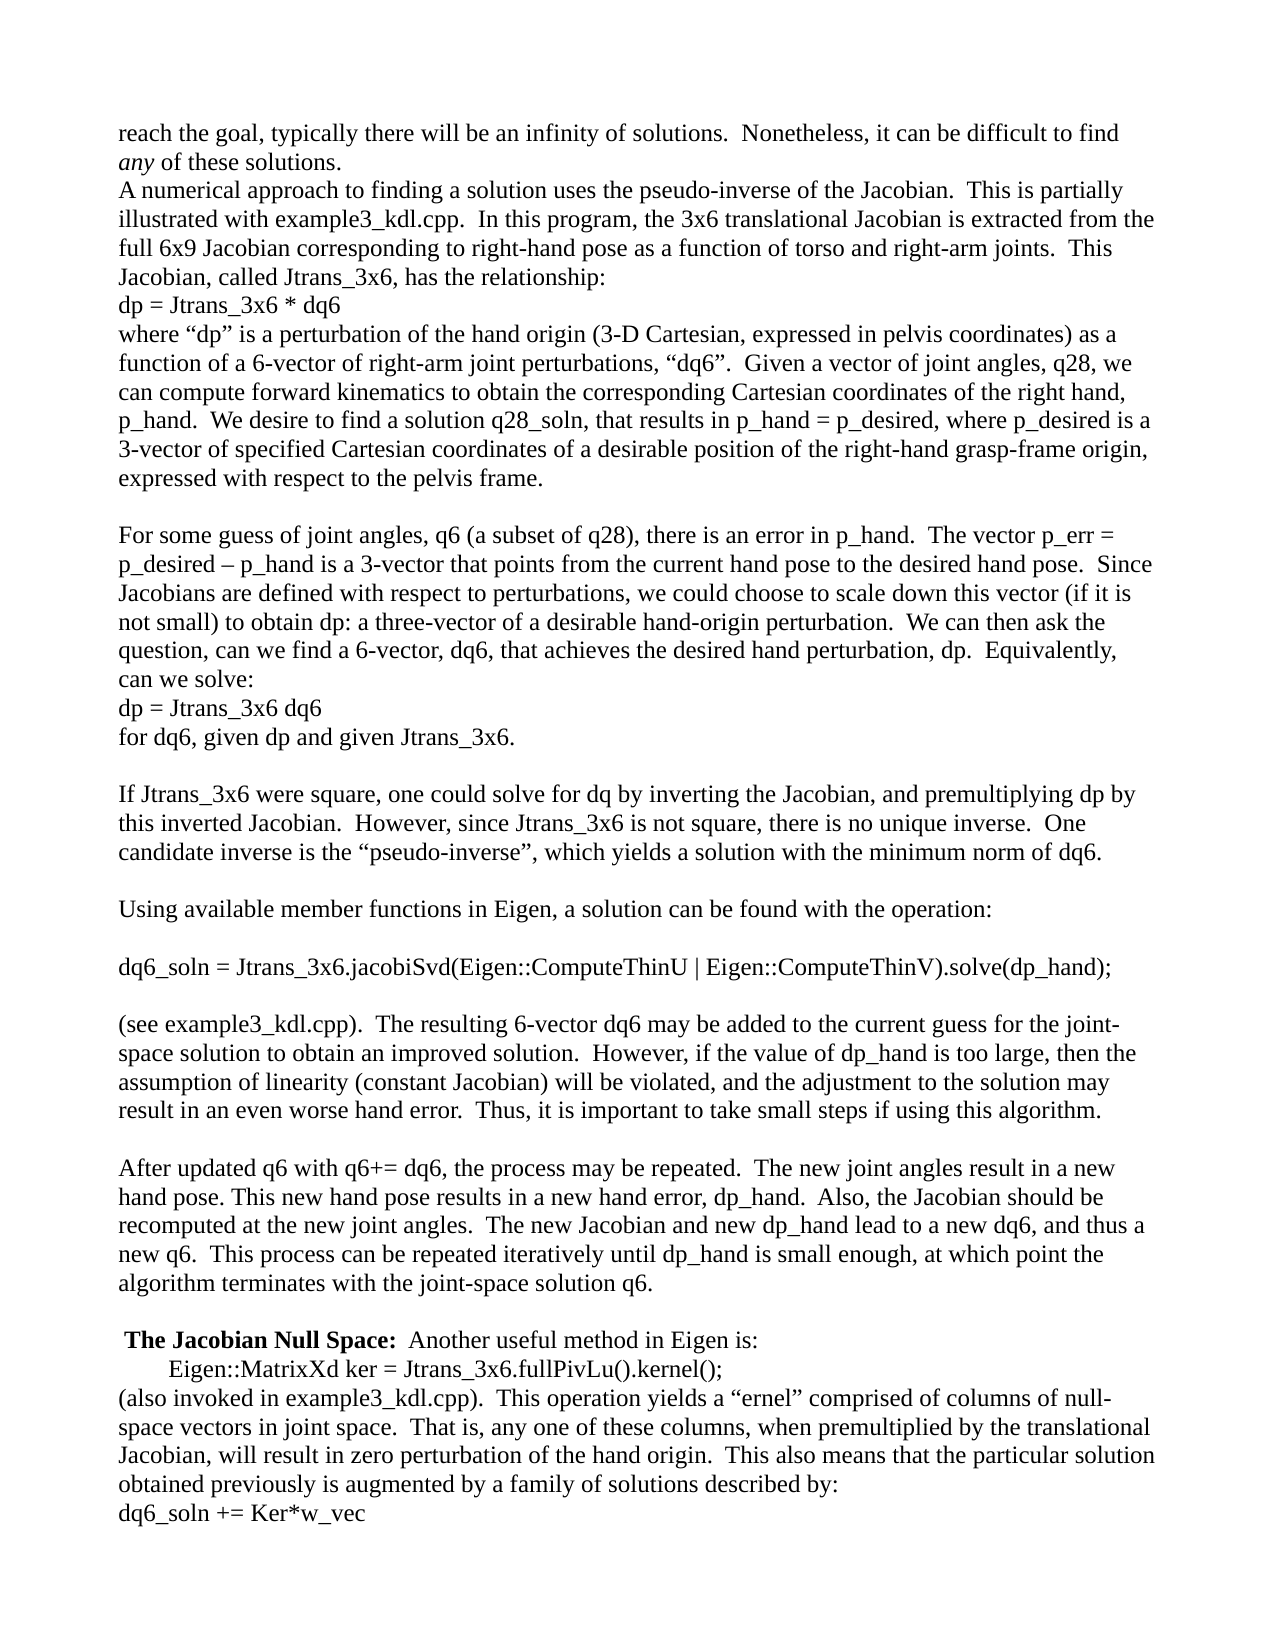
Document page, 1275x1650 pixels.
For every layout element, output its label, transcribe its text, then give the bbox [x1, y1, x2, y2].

text Using available member functions in Eigen, a solution can be found with the operation: [118, 894, 1157, 923]
text (see example3_kdl.cpp). The resulting 6-vector dq6 may be added to the current guess for the joint-space solution to obtain an improved solution. However, if the value of dp_hand is too large, then the assumption of linearity (constant Jacobian) will be violated, and the adjustment to the solution may result in an even worse hand error. Thus, it is important to take small steps if using this algorithm. [118, 1009, 1157, 1124]
text After updated q6 with q6+= dq6, the process may be repeated. The new joint angles result in a new hand pose. This new hand pose results in a new hand error, dp_hand. Also, the Jacobian should be recomputed at the new joint angles. The new Jacobian and new dp_hand lead to a new dq6, and thus a new q6. This process can be repeated iteratively until dp_hand is small enough, at which point the algorithm terminates with the joint-space solution q6. [118, 1153, 1157, 1297]
text dq6_soln = Jtrans_3x6.jacobiSvd(Eigen::ComputeThinU | Eigen::ComputeThinV).solve(dp_hand); [118, 952, 1157, 981]
text dp = Jtrans_3x6 * dq6 [118, 291, 1157, 319]
text A numerical approach to finding a solution uses the pseudo-inverse of the Jacobian. This is partially illustrated with example3_kdl.cpp. In this program, the 3x6 translational Jacobian is extracted from the full 6x9 Jacobian corresponding to right-hand pose as a function of torso and right-arm joints. This Jacobian, called Jtrans_3x6, has the relationship: [118, 176, 1157, 291]
text (also invoked in example3_kdl.cpp). This operation yields a “ernel” comprised of columns of null-space vectors in joint space. That is, any one of these columns, when premultiplied by the translational Jacobian, will result in zero perturbation of the hand origin. This also means that the particular solution obtained previously is augmented by a family of solutions described by: [118, 1383, 1157, 1498]
text reach the goal, typically there will be an infinity of solutions. Nonetheless, it can be difficult to find any of these solutions. [118, 118, 1157, 176]
text for dq6, given dp and given Jtrans_3x6. [118, 722, 1157, 751]
text dp = Jtrans_3x6 dq6 [118, 693, 1157, 722]
text The Jacobian Null Space: Another useful method in Eigen is: [118, 1326, 1157, 1354]
text Eigen::MatrixXd ker = Jtrans_3x6.fullPivLu().kernel(); [118, 1354, 1157, 1383]
text For some guess of joint angles, q6 (a subset of q28), there is an error in p_hand. The vector p_err = p_desired – p_hand is a 3-vector that points from the current hand pose to the desired hand pose. Since Jacobians are defined with respect to perturbations, we could choose to scale down this vector (if it is not small) to obtain dp: a three-vector of a desirable hand-origin perturbation. We can then ask the question, can we find a 6-vector, dq6, that achieves the desired hand perturbation, dp. Equivalently, can we solve: [118, 521, 1157, 693]
text dq6_soln += Ker*w_vec [118, 1498, 1157, 1527]
text where “dp” is a perturbation of the hand origin (3-D Cartesian, expressed in pelvis coordinates) as a function of a 6-vector of right-arm joint perturbations, “dq6”. Given a vector of joint angles, q28, we can compute forward kinematics to obtain the corresponding Cartesian coordinates of the right hand, p_hand. We desire to find a solution q28_soln, that results in p_hand = p_desired, where p_desired is a 3-vector of specified Cartesian coordinates of a desirable position of the right-hand grasp-frame origin, expressed with respect to the pelvis frame. [118, 319, 1157, 492]
text If Jtrans_3x6 were square, one could solve for dq by inverting the Jacobian, and premultiplying dp by this inverted Jacobian. However, since Jtrans_3x6 is not square, there is no unique inverse. One candidate inverse is the “pseudo-inverse”, which yields a solution with the minimum norm of dq6. [118, 779, 1157, 866]
